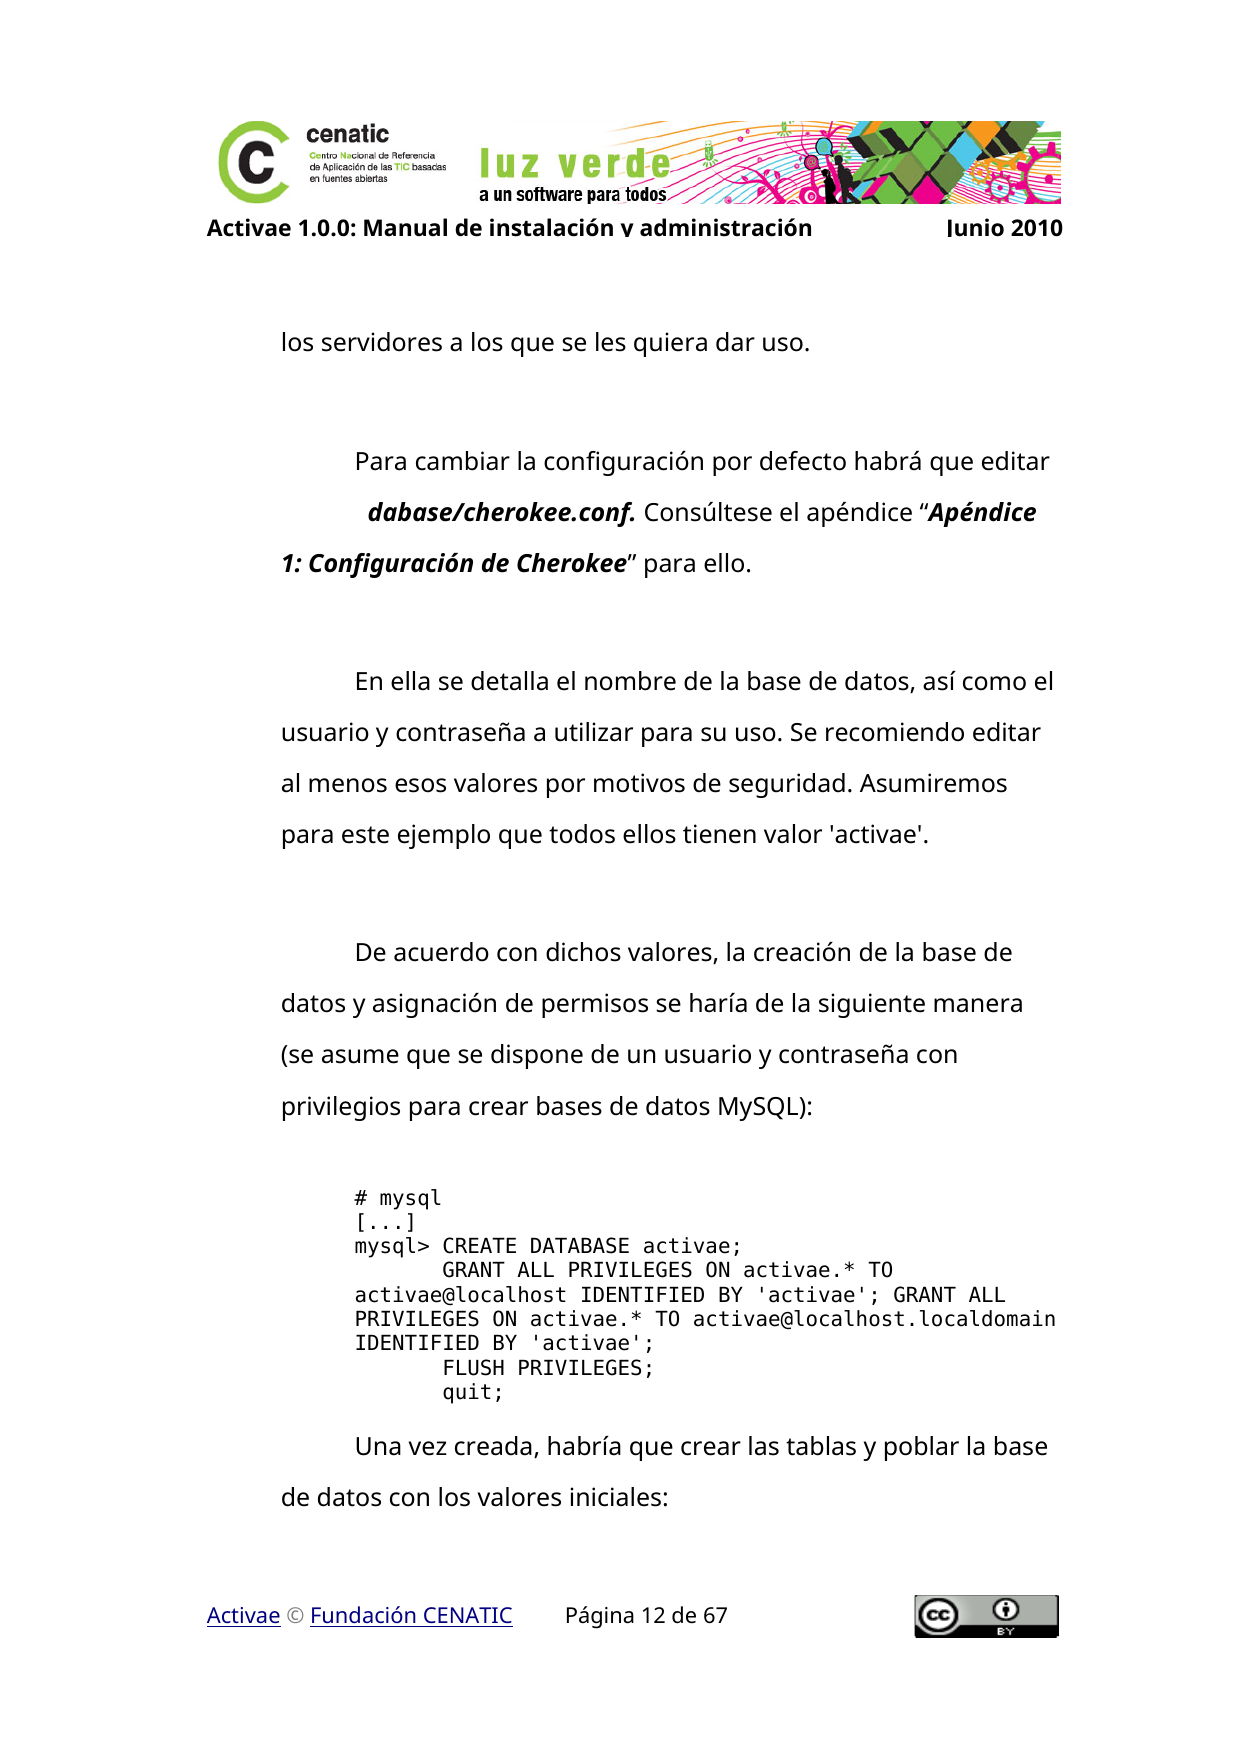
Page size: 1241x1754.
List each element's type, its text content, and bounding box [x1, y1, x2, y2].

text En ella se detalla el nombre de la base de datos, así como el usuario y contraseña a utilizar para su uso. Se recomiendo editar al menos esos valores por motivos de seguridad. Asumiremos para este ejemplo que todos ellos tienen valor 'activae'. [281, 663, 1063, 851]
picture [211, 121, 1061, 204]
text [...] [354, 1210, 1063, 1234]
text FLUSH PRIVILEGES; [354, 1356, 1063, 1380]
picture [914, 1595, 1059, 1638]
text los servidores a los que se les quiera dar uso. [281, 325, 1063, 359]
text De acuerdo con dichos valores, la creación de la base de datos y asignación de permisos se haría de la siguiente manera (se asume que se dispone de un usuario y contraseña con privilegios para crear bases de datos MySQL): [281, 935, 1063, 1122]
text mysql> CREATE DATABASE activae; [354, 1234, 1063, 1258]
text quit; [354, 1380, 1063, 1404]
text # mysql [354, 1186, 1063, 1210]
text GRANT ALL PRIVILEGES ON activae.* TO activae@localhost IDENTIFIED BY 'activae'; GRANT ALL PRIVILEGES ON activae.* TO activae@localhost.localdomain IDENTIFIED BY 'activae'; [354, 1258, 1063, 1356]
text Para cambiar la configuración por defecto habrá que editar dabase/cherokee.conf. Consúltese el apéndice “Apéndice 1: Configuración de Cherokee” para ello. [281, 443, 1063, 579]
text Una vez creada, habría que crear las tablas y poblar la base de datos con los valores iniciales: [281, 1428, 1063, 1513]
